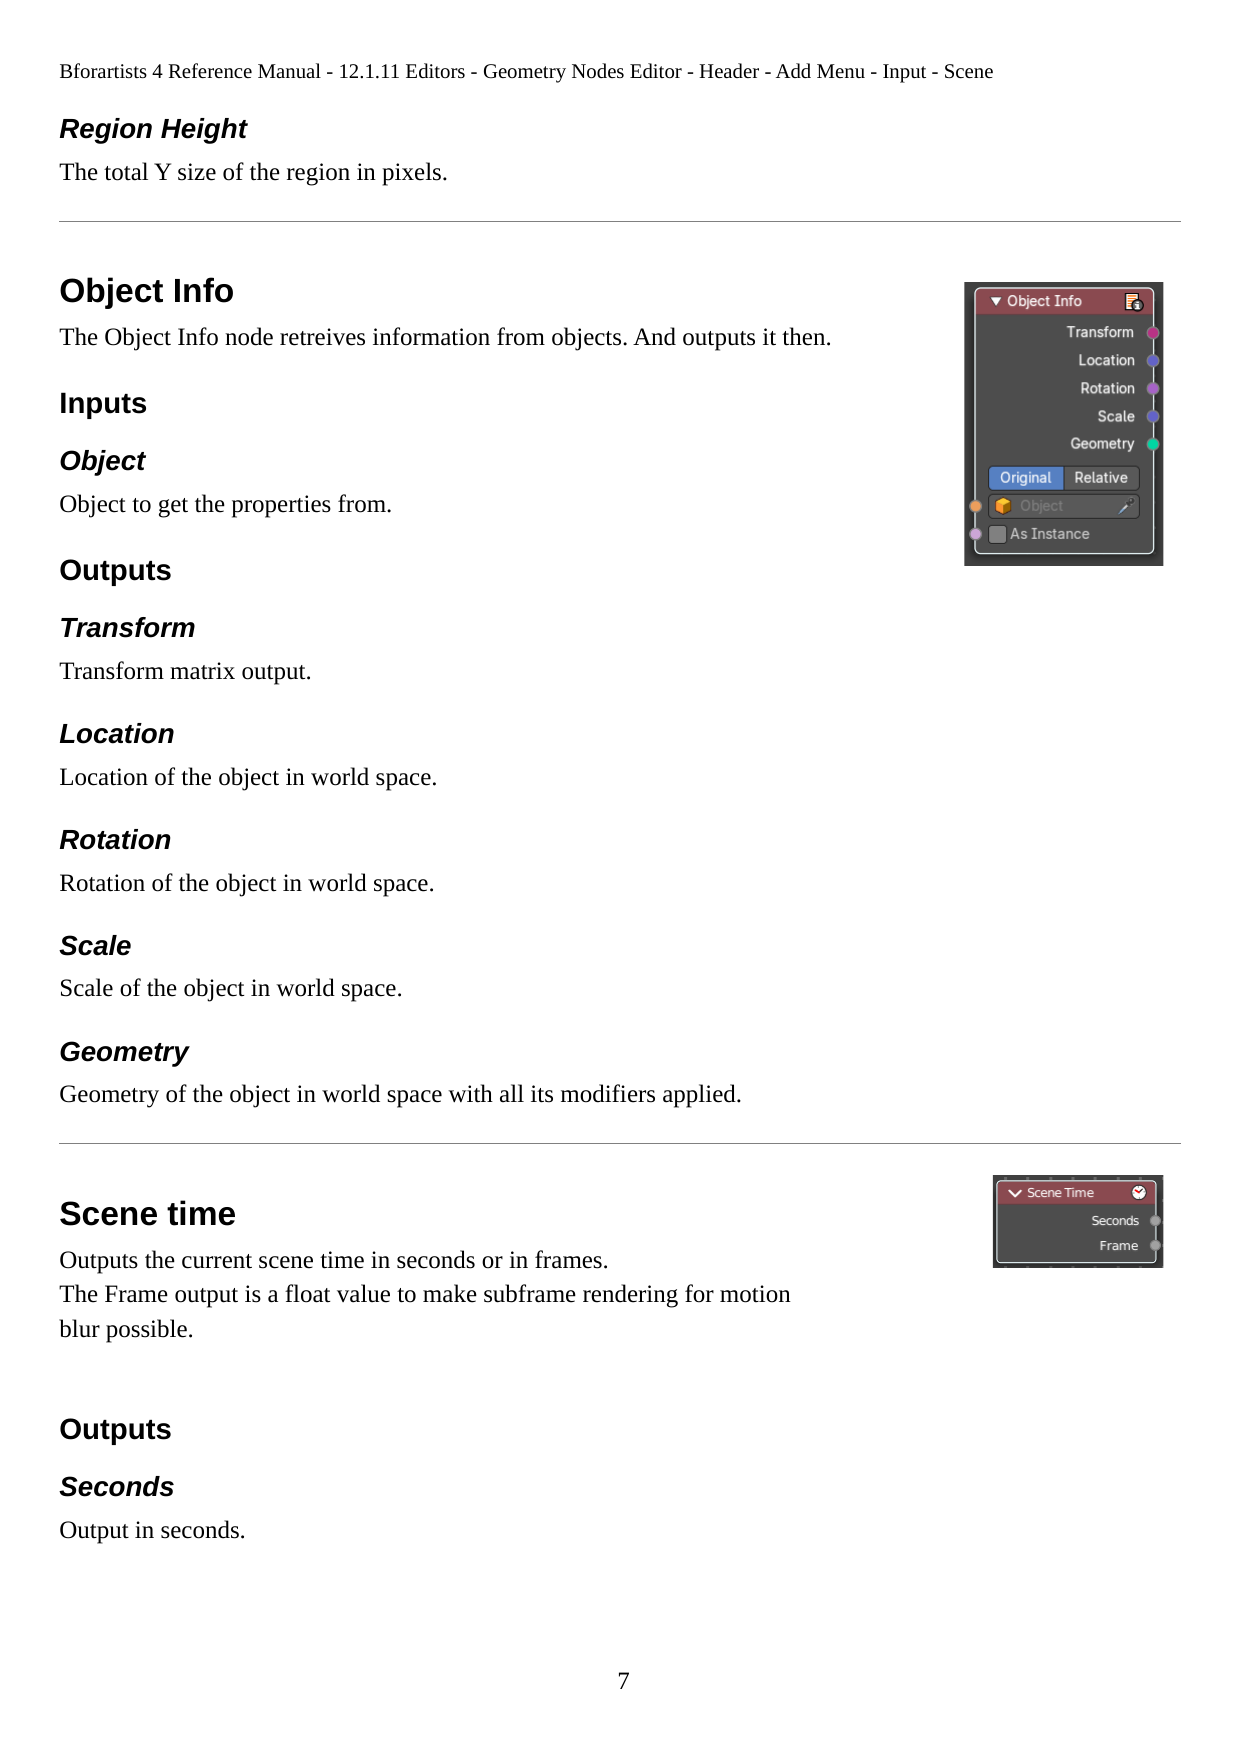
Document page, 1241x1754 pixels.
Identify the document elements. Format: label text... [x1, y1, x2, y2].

text The Object Info node retreives information from objects. And outputs it then. [59, 322, 964, 351]
text Output in seconds. [59, 1515, 1181, 1544]
subtitle Seconds [59, 1471, 1181, 1502]
subtitle Outputs [59, 553, 1181, 586]
picture [992, 1175, 1164, 1268]
text Location of the object in world space. [59, 762, 1181, 790]
subtitle [1164, 386, 1181, 419]
subtitle Inputs [59, 386, 964, 419]
text Outputs the current scene time in seconds or in frames. The Frame output is a float value to make subframe rendering for motion blur possible. [59, 1245, 1181, 1377]
subtitle Geometry [59, 1035, 1181, 1067]
text Scale of the object in world space. [59, 973, 1181, 1002]
text The total Y size of the region in pixels. [59, 157, 1181, 186]
subtitle Scale [59, 929, 1181, 961]
subtitle Location [59, 717, 1181, 749]
picture [964, 282, 1164, 566]
subtitle Rotation [59, 823, 1181, 855]
subtitle Object Info [59, 271, 1181, 310]
text Transform matrix output. [59, 656, 1181, 684]
subtitle [1164, 1193, 1181, 1232]
text Rotation of the object in world space. [59, 868, 1181, 896]
subtitle [1164, 444, 1181, 476]
subtitle Region Height [59, 113, 1181, 144]
subtitle Object [59, 444, 964, 476]
subtitle Scene time [59, 1193, 992, 1232]
text Geometry of the object in world space with all its modifiers applied. [59, 1079, 1181, 1108]
text Object to get the properties from. [59, 489, 964, 518]
subtitle Transform [59, 611, 1181, 643]
subtitle Outputs [59, 1412, 1181, 1446]
